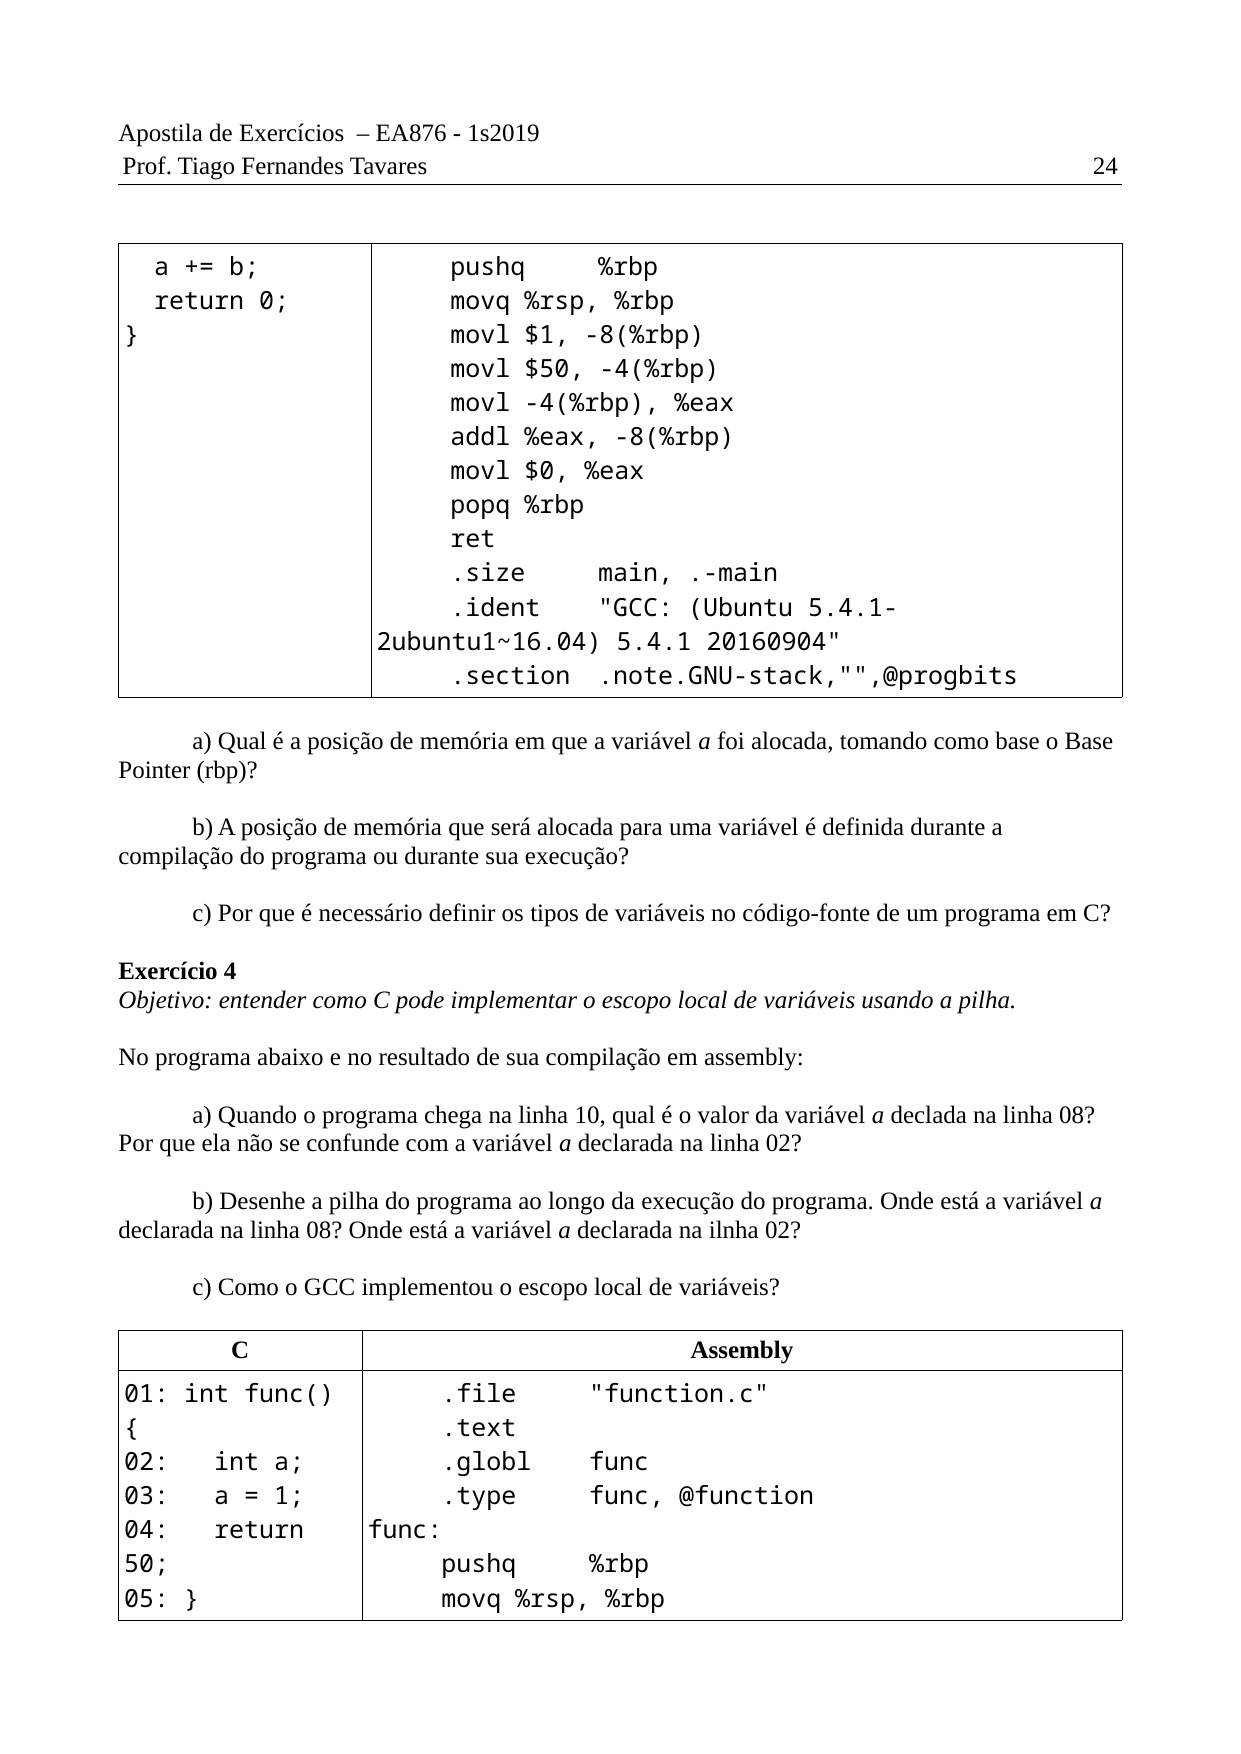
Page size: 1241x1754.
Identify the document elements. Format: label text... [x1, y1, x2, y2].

text Objetivo: entender como C pode implementar o escopo local de variáveis usando a pilha. [118, 985, 1122, 1013]
table_header Assembly [363, 1331, 1122, 1370]
text c) Por que é necessário definir os tipos de variáveis no código-fonte de um programa em C? [118, 898, 1122, 927]
table_cell .file "function.c" .text .globl func .type func, @function func: pushq %rbp movq %rsp, %rbp [363, 1371, 1122, 1620]
table_cell pushq %rbp movq %rsp, %rbp movl $1, -8(%rbp) movl $50, -4(%rbp) movl -4(%rbp), %eax addl %eax, -8(%rbp) movl $0, %eax popq %rbp ret .size main, .-main .ident "GCC: (Ubuntu 5.4.1-2ubuntu1~16.04) 5.4.1 20160904" .section .note.GNU-stack,"",@progbits [372, 244, 1122, 697]
text b) Desenhe a pilha do programa ao longo da execução do programa. Onde está a variável a declarada na linha 08? Onde está a variável a declarada na ilnha 02? [118, 1186, 1122, 1243]
text a) Quando o programa chega na linha 10, qual é o valor da variável a declada na linha 08? Por que ela não se confunde com a variável a declarada na linha 02? [118, 1100, 1122, 1157]
text c) Como o GCC implementou o escopo local de variáveis? [118, 1272, 1122, 1301]
text a) Qual é a posição de memória em que a variável a foi alocada, tomando como base o Base Pointer (rbp)? [118, 726, 1122, 783]
table_cell 01: int func() { 02: int a; 03: a = 1; 04: return 50; 05: } [119, 1371, 362, 1620]
table_cell a += b; return 0; } [119, 244, 371, 697]
text b) A posição de memória que será alocada para uma variável é definida durante a compilação do programa ou durante sua execução? [118, 812, 1122, 870]
table_header C [119, 1331, 362, 1370]
text Exercício 4 [118, 956, 1122, 985]
text No programa abaixo e no resultado de sua compilação em assembly: [118, 1042, 1122, 1071]
